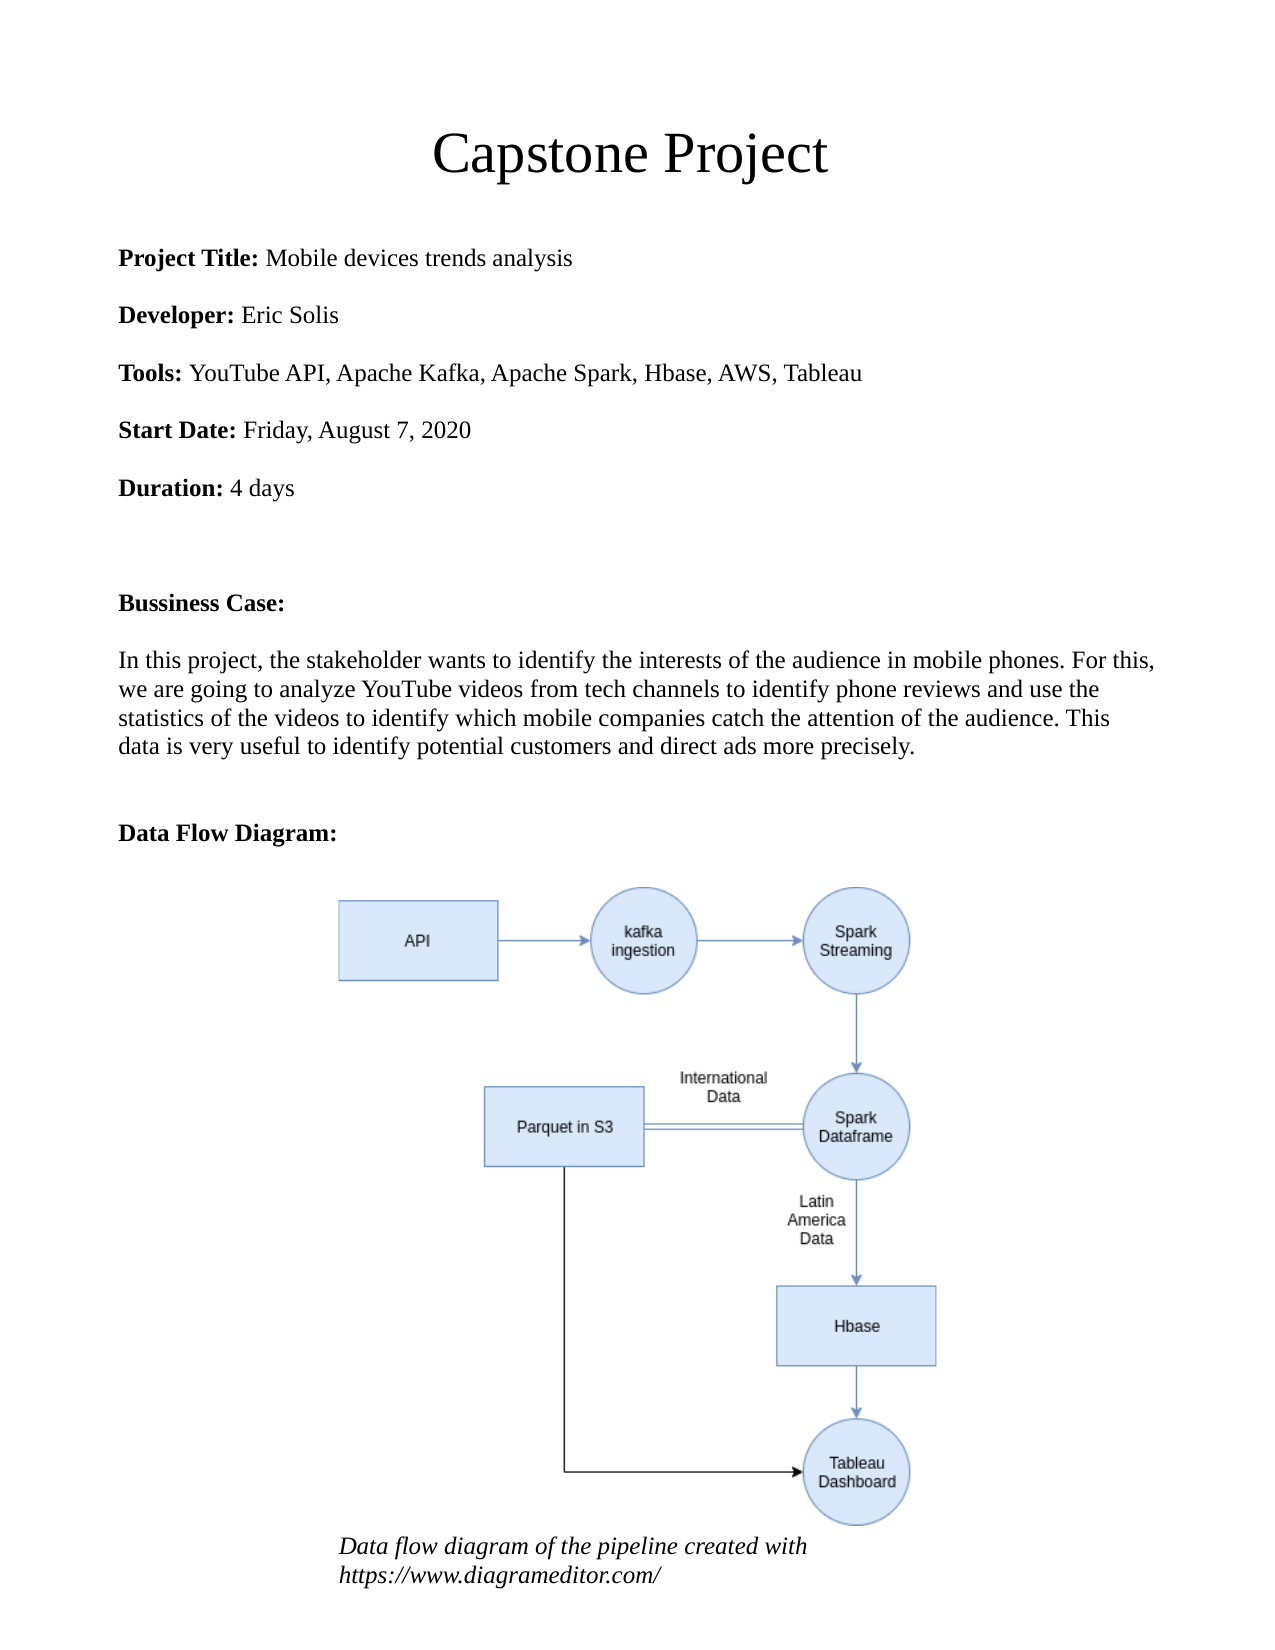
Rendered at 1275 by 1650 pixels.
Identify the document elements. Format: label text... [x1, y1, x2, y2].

text Start Date: Friday, August 7, 2020 [118, 415, 1157, 444]
text Capstone Project [118, 118, 1157, 185]
text Project Title: Mobile devices trends analysis [118, 243, 1157, 271]
text Data Flow Diagram: [118, 818, 1157, 846]
text Duration: 4 days [118, 473, 1157, 501]
text gjjsjs Data flow diagram of the pipeline created with https://www.diagrameditor.com/ [338, 1526, 937, 1588]
text Tools: YouTube API, Apache Kafka, Apache Spark, Hbase, AWS, Tableau [118, 358, 1157, 386]
text Developer: Eric Solis [118, 300, 1157, 329]
picture [338, 887, 937, 1526]
text Bussiness Case: [118, 588, 1157, 616]
text In this project, the stakeholder wants to identify the interests of the audience in mobile phones. For this, we are going to analyze YouTube videos from tech channels to identify phone reviews and use the statistics of the videos to identify which mobile companies catch the attention of the audience. This data is very useful to identify potential customers and direct ads more precisely. [118, 645, 1157, 760]
